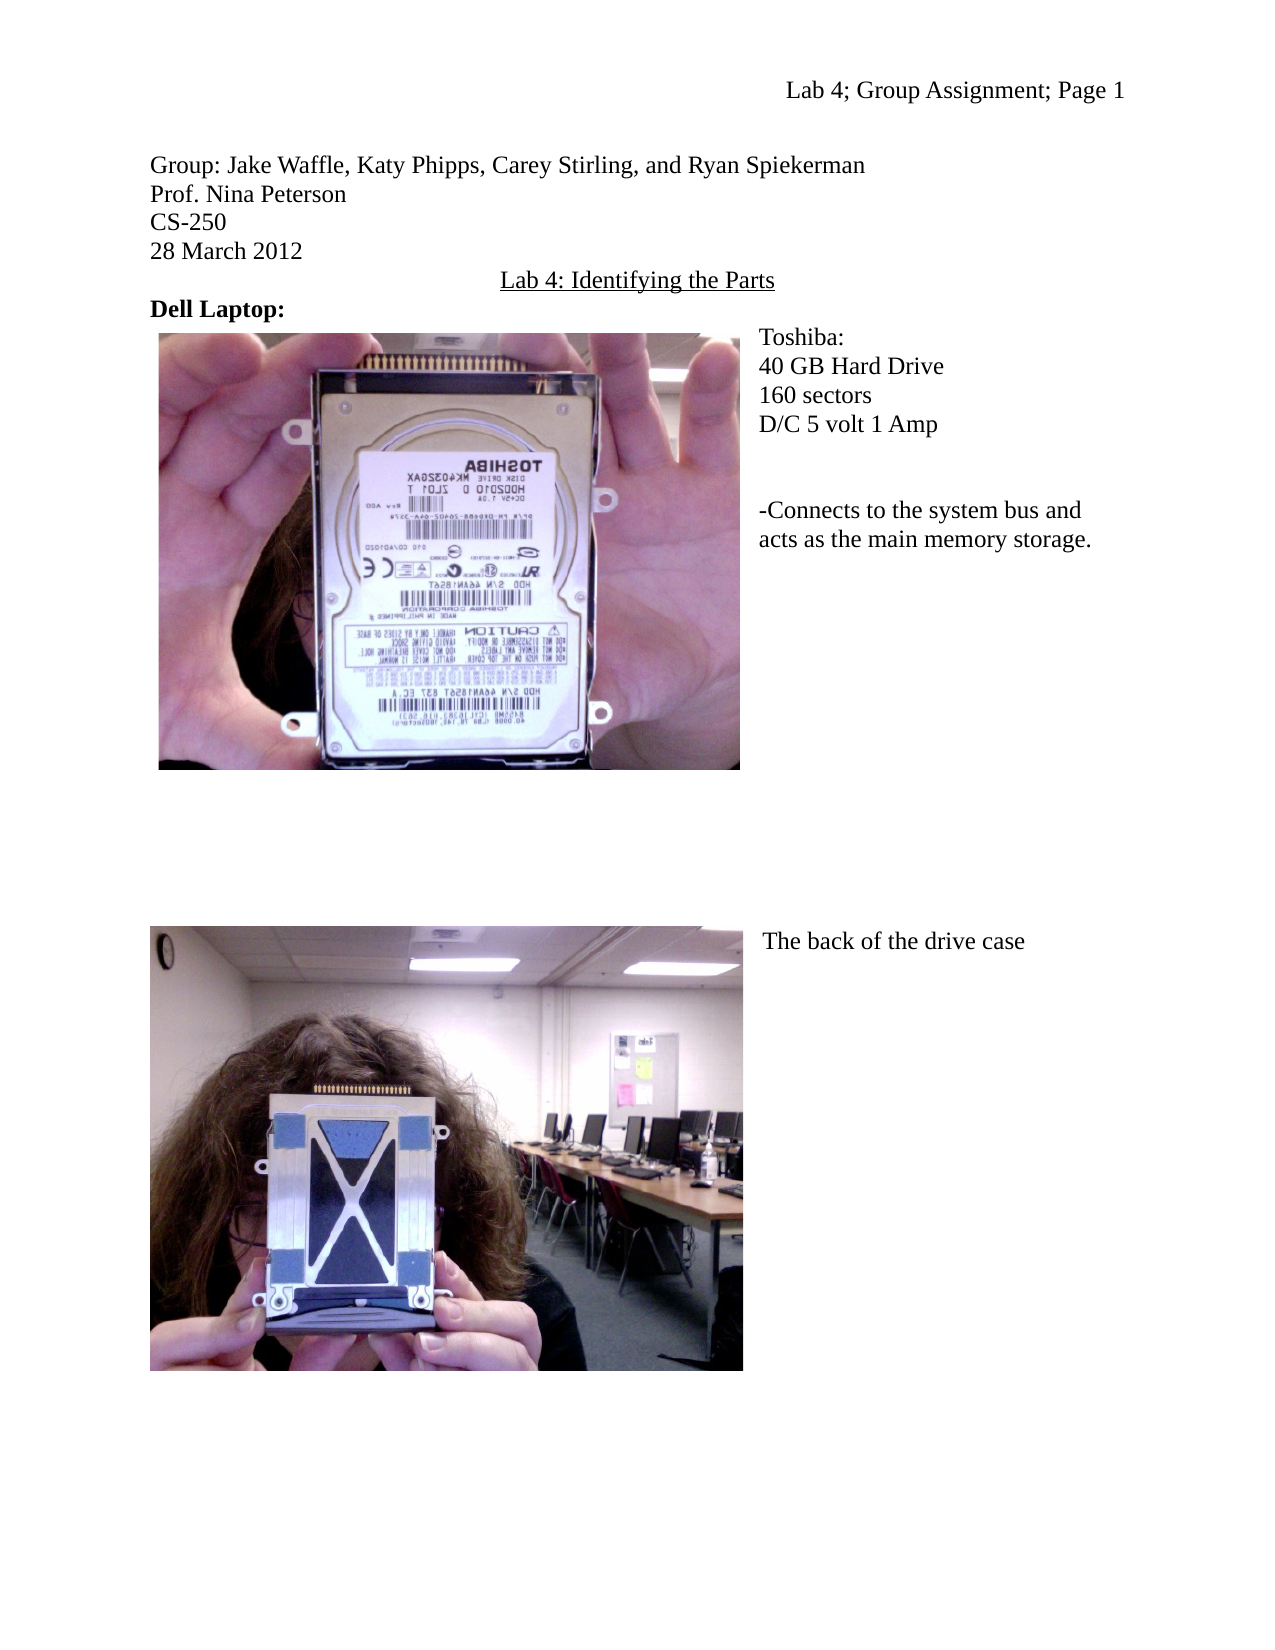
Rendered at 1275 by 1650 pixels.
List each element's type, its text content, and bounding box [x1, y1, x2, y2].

text D/C 5 volt 1 Amp [740, 409, 1125, 466]
text CS-250 [150, 207, 1125, 236]
text 160 sectors [740, 380, 1125, 409]
text -Connects to the system bus and acts as the main memory storage. [740, 495, 1125, 552]
text Lab 4: Identifying the Parts [150, 265, 1125, 294]
text 40 GB Hard Drive [740, 351, 1125, 380]
text Toshiba: [150, 322, 1125, 351]
picture [150, 926, 744, 1371]
text 28 March 2012 [150, 236, 1125, 265]
text The back of the drive case [744, 926, 1125, 984]
text [150, 380, 158, 409]
text [150, 409, 158, 466]
text Group: Jake Waffle, Katy Phipps, Carey Stirling, and Ryan Spiekerman [150, 150, 1125, 179]
text Prof. Nina Peterson [150, 179, 1125, 207]
text Dell Laptop: [150, 294, 1125, 322]
picture [158, 333, 740, 770]
